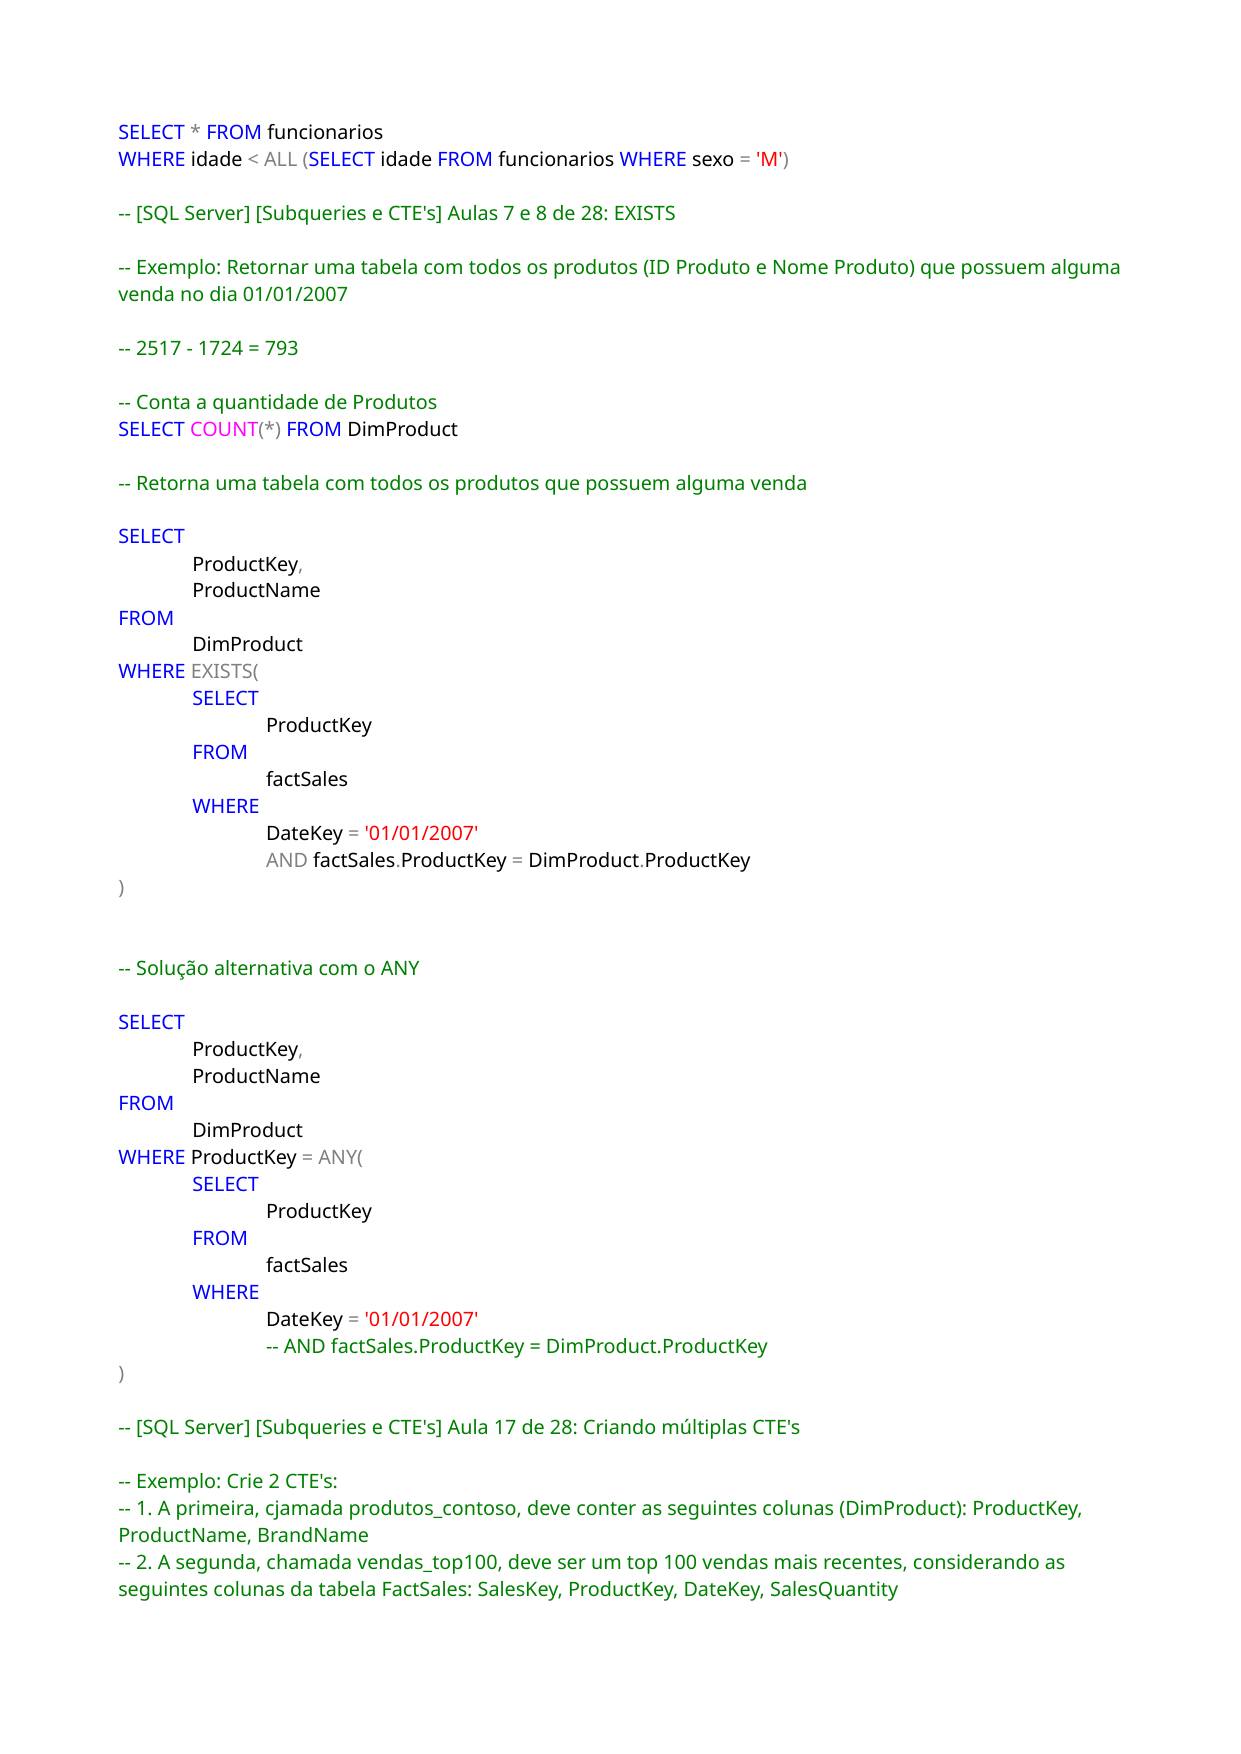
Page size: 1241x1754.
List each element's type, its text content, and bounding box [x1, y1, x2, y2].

text AND factSales.ProductKey = DimProduct.ProductKey [118, 847, 1122, 873]
text DateKey = '01/01/2007' [118, 819, 1122, 847]
text SELECT [118, 523, 1122, 550]
text -- [SQL Server] [Subqueries e CTE's] Aula 17 de 28: Criando múltiplas CTE's [118, 1413, 1122, 1440]
text FROM [118, 604, 1122, 631]
text ) [118, 873, 1122, 901]
text ProductKey, [118, 550, 1122, 577]
text ProductKey [118, 1197, 1122, 1224]
text factSales [118, 1251, 1122, 1278]
text SELECT [118, 1008, 1122, 1035]
text -- Retorna uma tabela com todos os produtos que possuem alguma venda [118, 469, 1122, 496]
text -- Conta a quantidade de Produtos [118, 388, 1122, 415]
text -- Solução alternativa com o ANY [118, 954, 1122, 981]
text WHERE idade < ALL (SELECT idade FROM funcionarios WHERE sexo = 'M') [118, 145, 1122, 172]
text SELECT COUNT(*) FROM DimProduct [118, 415, 1122, 442]
text -- [SQL Server] [Subqueries e CTE's] Aulas 7 e 8 de 28: EXISTS [118, 199, 1122, 226]
text WHERE ProductKey = ANY( [118, 1143, 1122, 1170]
text DimProduct [118, 1116, 1122, 1143]
text FROM [118, 1224, 1122, 1251]
text -- AND factSales.ProductKey = DimProduct.ProductKey [118, 1332, 1122, 1359]
text ) [118, 1359, 1122, 1386]
text WHERE [118, 793, 1122, 819]
text SELECT [118, 1170, 1122, 1197]
text -- Exemplo: Crie 2 CTE's: [118, 1467, 1122, 1494]
text SELECT * FROM funcionarios [118, 118, 1122, 145]
text -- 2517 - 1724 = 793 [118, 334, 1122, 361]
text FROM [118, 1089, 1122, 1116]
text DateKey = '01/01/2007' [118, 1305, 1122, 1332]
text ProductKey [118, 712, 1122, 739]
text ProductName [118, 577, 1122, 604]
text -- 2. A segunda, chamada vendas_top100, deve ser um top 100 vendas mais recentes, considerando as seguintes colunas da tabela FactSales: SalesKey, ProductKey, DateKey, SalesQuantity [118, 1548, 1122, 1602]
text -- 1. A primeira, cjamada produtos_contoso, deve conter as seguintes colunas (DimProduct): ProductKey, ProductName, BrandName [118, 1494, 1122, 1548]
text -- Exemplo: Retornar uma tabela com todos os produtos (ID Produto e Nome Produto) que possuem alguma venda no dia 01/01/2007 [118, 253, 1122, 307]
text DimProduct [118, 631, 1122, 658]
text WHERE [118, 1278, 1122, 1305]
text ProductName [118, 1062, 1122, 1089]
text FROM [118, 739, 1122, 766]
text SELECT [118, 685, 1122, 712]
text factSales [118, 766, 1122, 793]
text ProductKey, [118, 1035, 1122, 1062]
text WHERE EXISTS( [118, 658, 1122, 685]
